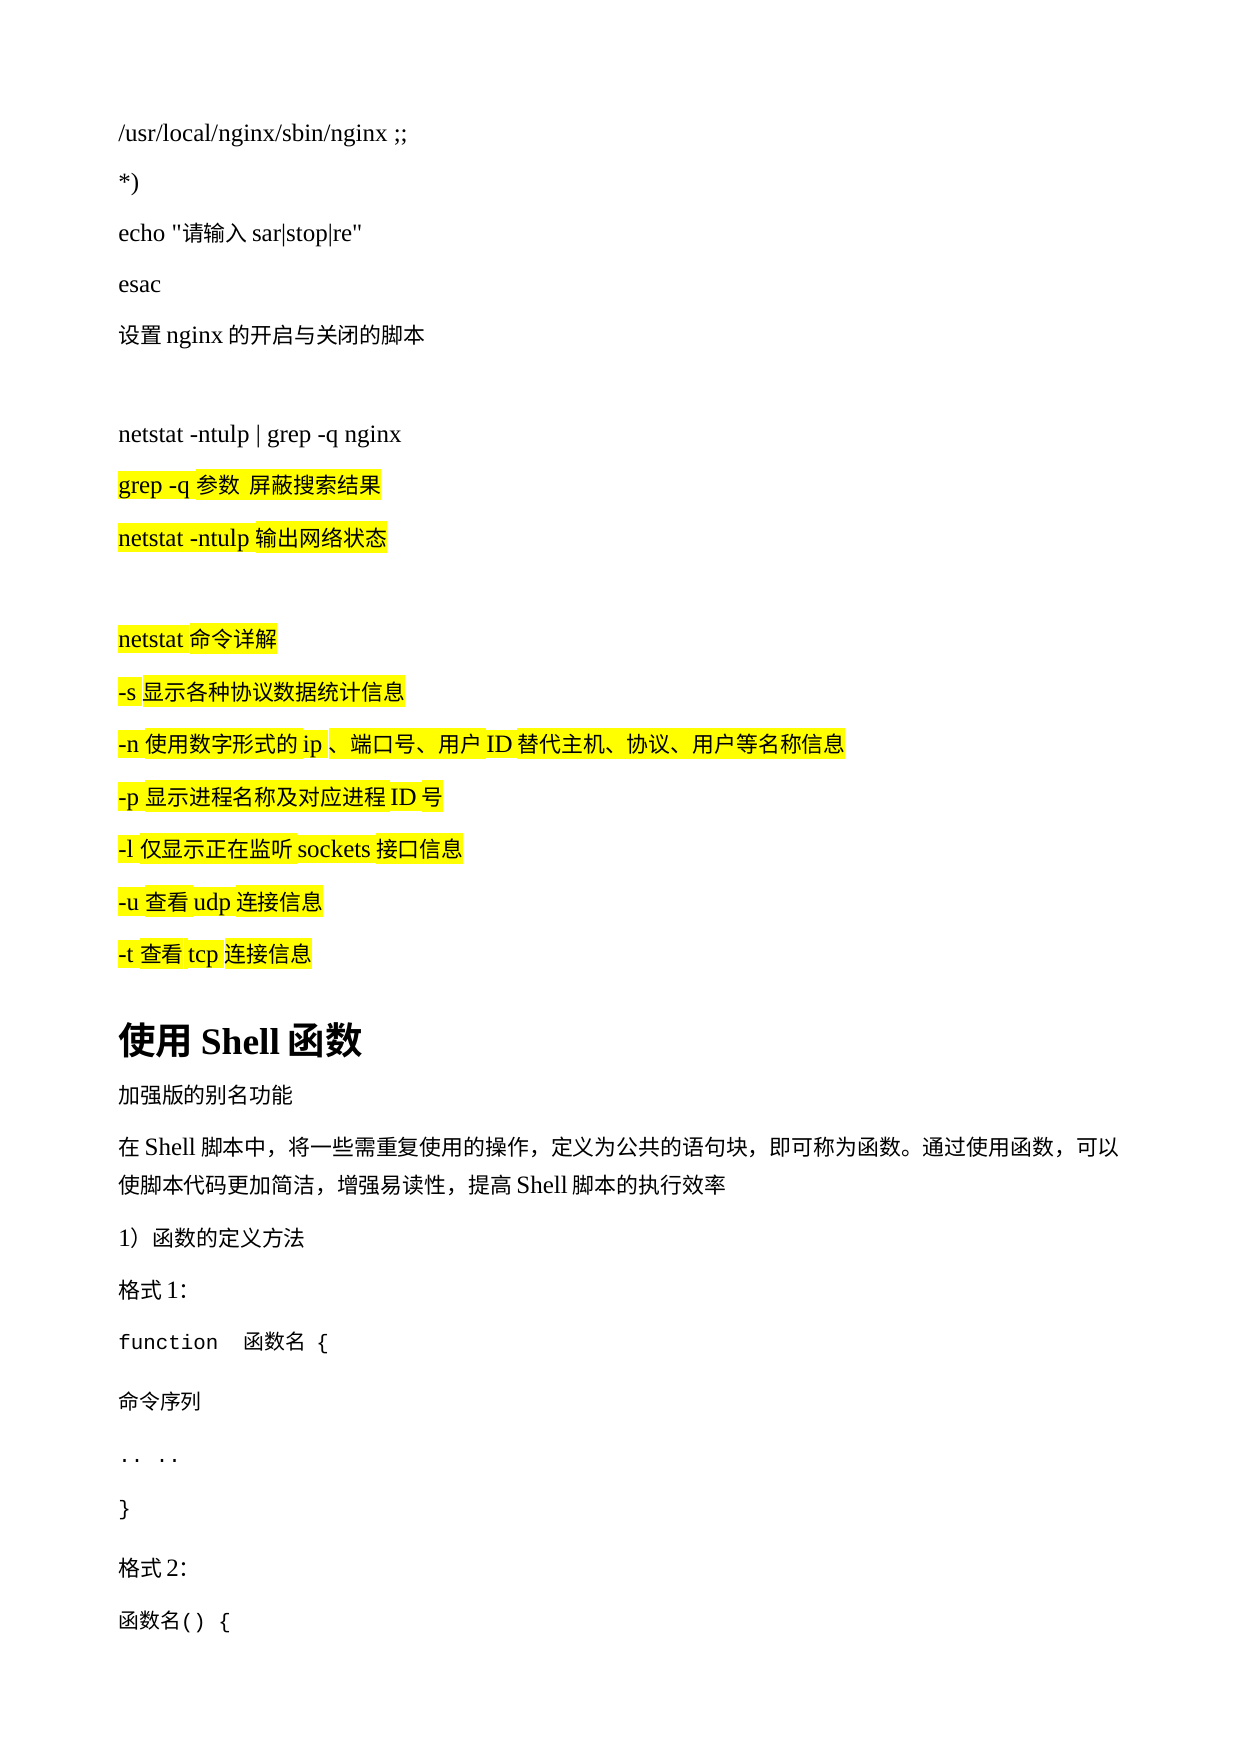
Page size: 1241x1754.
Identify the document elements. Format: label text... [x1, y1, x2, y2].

text 函数名() { [118, 1604, 1122, 1634]
text 1）函数的定义方法 [118, 1221, 1122, 1252]
text -p 显示进程名称及对应进程ID号 [118, 780, 1122, 812]
text -s 显示各种协议数据统计信息 [118, 675, 1122, 707]
text esac [118, 269, 1122, 297]
text function 函数名 { [118, 1326, 1122, 1356]
text -n 使用数字形式的ip 、端口号、用户ID替代主机、协议、用户等名称信息 [118, 727, 1122, 759]
text grep -q 参数 屏蔽搜索结果 [118, 468, 1122, 500]
subtitle 使用Shell函数 [118, 1011, 1122, 1065]
text } [118, 1498, 1122, 1522]
text -t 查看tcp 连接信息 [118, 937, 1122, 969]
text netstat -ntulp 输出网络状态 [118, 521, 1122, 553]
text 加强版的别名功能 [118, 1078, 1122, 1109]
text echo "请输入sar|stop|re" [118, 216, 1122, 248]
text .. .. [118, 1445, 1122, 1469]
text /usr/local/nginx/sbin/nginx ;; [118, 118, 1122, 147]
text 在Shell脚本中，将一些需重复使用的操作，定义为公共的语句块，即可称为函数。通过使用函数，可以使脚本代码更加简洁，增强易读性，提高Shell脚本的执行效率 [118, 1130, 1122, 1200]
text netstat -ntulp | grep -q nginx [118, 419, 1122, 448]
text 设置nginx的开启与关闭的脚本 [118, 318, 1122, 349]
text 格式2： [118, 1551, 1122, 1583]
text -l 仅显示正在监听sockets接口信息 [118, 832, 1122, 864]
text -u 查看udp连接信息 [118, 885, 1122, 917]
text *) [118, 167, 1122, 196]
text 格式1： [118, 1273, 1122, 1305]
text 命令序列 [118, 1385, 1122, 1416]
text netstat 命令详解 [118, 622, 1122, 654]
